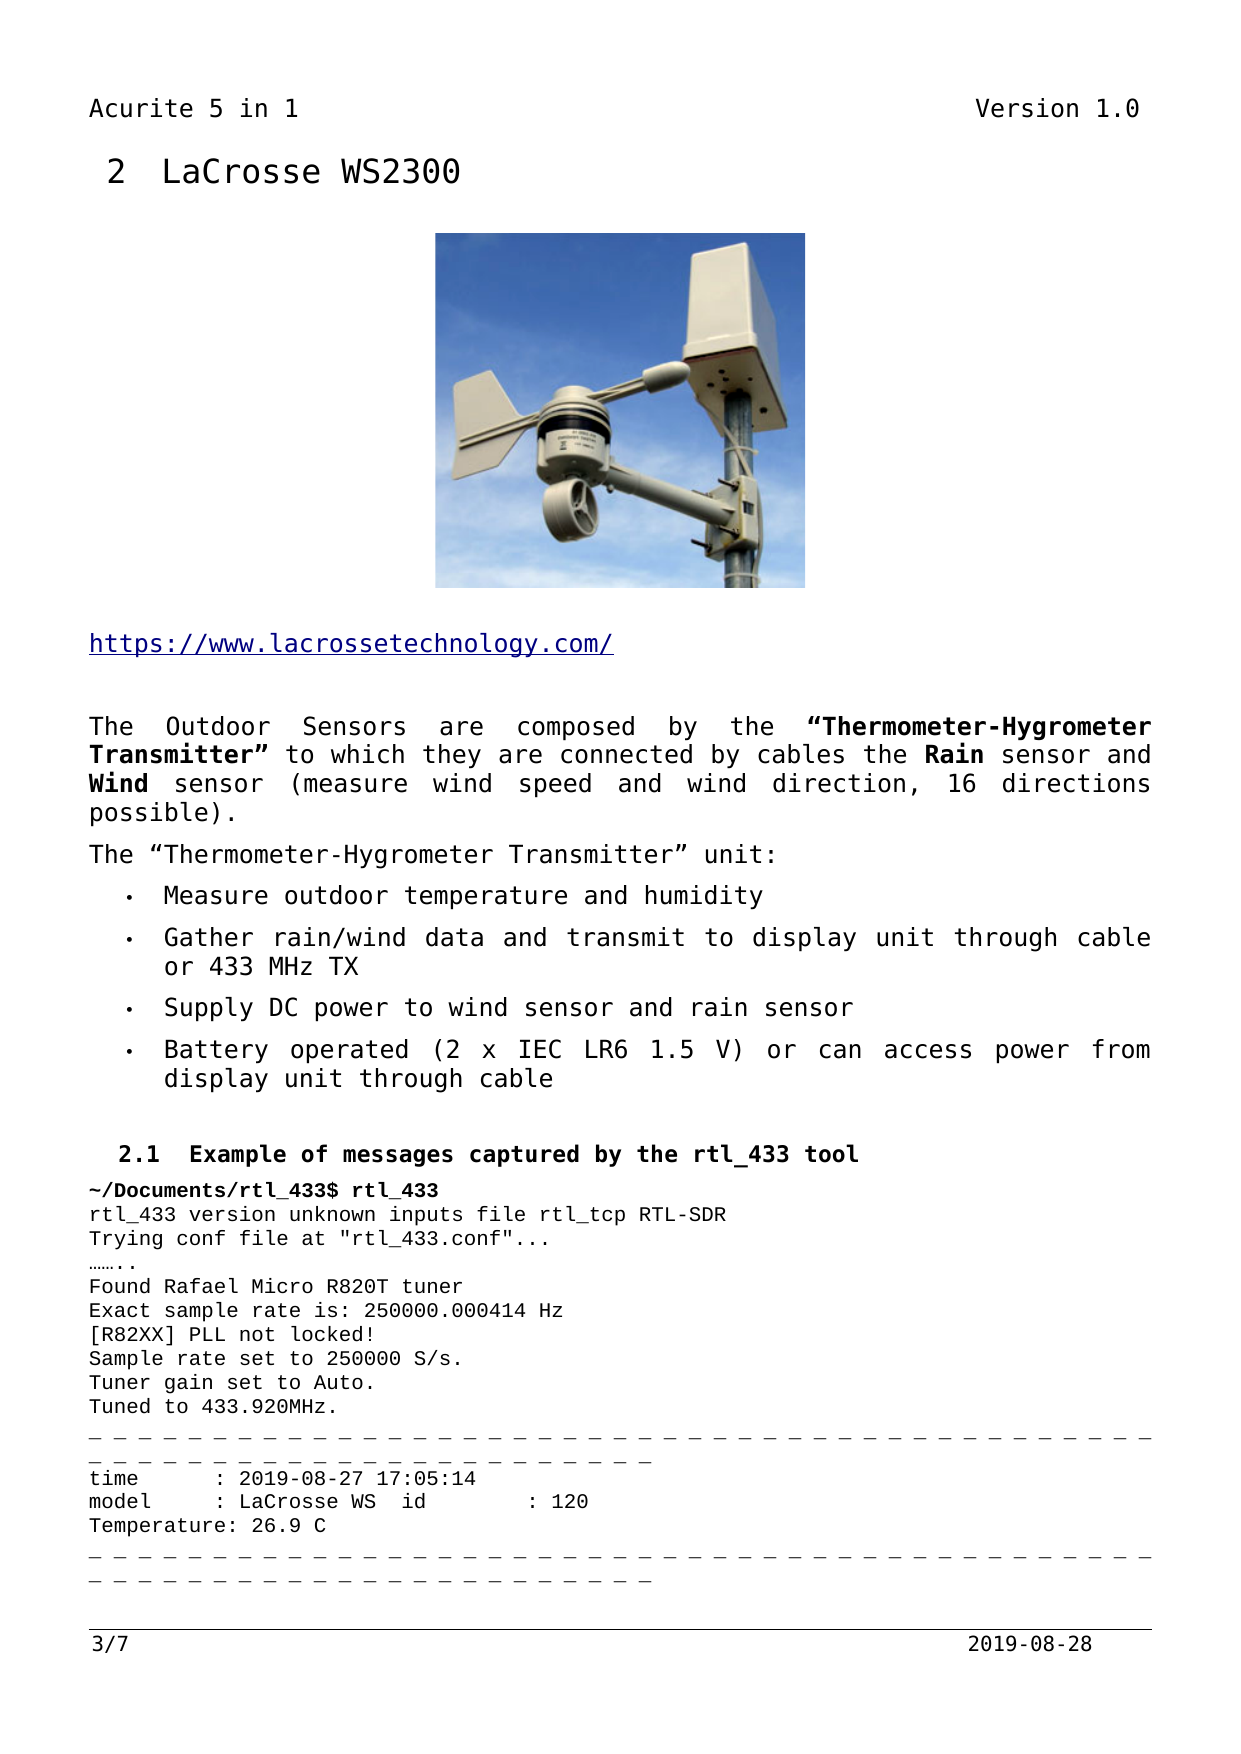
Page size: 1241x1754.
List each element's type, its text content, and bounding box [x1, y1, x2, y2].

text _ _ _ _ _ _ _ _ _ _ _ _ _ _ _ _ _ _ _ _ _ _ _ _ _ _ _ _ _ _ _ _ _ _ _ _ _ _ _ _ _ _ _ _ _ _ _ _ _ _ _ _ _ _ _ _ _ _ _ _ _ _ _ _ _ _ [88, 1419, 1152, 1467]
text Tuned to 433.920MHz. [88, 1396, 1152, 1419]
text The Outdoor Sensors are composed by the “Thermometer-Hygrometer Transmitter” to which they are connected by cables the Rain sensor and Wind sensor (measure wind speed and wind direction, 16 directions possible). [88, 712, 1152, 828]
text model : LaCrosse WS id : 120 [88, 1491, 1152, 1515]
text Temperature: 26.9 C [88, 1515, 1152, 1539]
text Sample rate set to 250000 S/s. [88, 1348, 1152, 1372]
text _ _ _ _ _ _ _ _ _ _ _ _ _ _ _ _ _ _ _ _ _ _ _ _ _ _ _ _ _ _ _ _ _ _ _ _ _ _ _ _ _ _ _ _ _ _ _ _ _ _ _ _ _ _ _ _ _ _ _ _ _ _ _ _ _ _ [88, 1539, 1152, 1587]
list Gather rain/wind data and transmit to display unit through cable or 433 MHz TX [126, 923, 1152, 981]
text rtl_433 version unknown inputs file rtl_tcp RTL-SDR [88, 1204, 1152, 1228]
picture [435, 233, 805, 588]
text The “Thermometer-Hygrometer Transmitter” unit: [88, 840, 1152, 869]
text Trying conf file at "rtl_433.conf"... [88, 1228, 1152, 1252]
text Exact sample rate is: 250000.000414 Hz [88, 1300, 1152, 1324]
subtitle LaCrosse WS2300 [106, 153, 1152, 192]
text time : 2019-08-27 17:05:14 [88, 1467, 1152, 1491]
text ~/Documents/rtl_433$ rtl_433 [88, 1180, 1152, 1204]
list Battery operated (2 x IEC LR6 1.5 V) or can access power from display unit through cable [126, 1035, 1152, 1093]
list Supply DC power to wind sensor and rain sensor [126, 994, 1152, 1023]
text Found Rafael Micro R820T tuner [88, 1276, 1152, 1300]
text https://www.lacrossetechnology.com/ [88, 629, 1152, 658]
text [R82XX] PLL not locked! [88, 1324, 1152, 1348]
text …….. [88, 1252, 1152, 1276]
list Measure outdoor temperature and humidity [126, 882, 1152, 911]
subtitle Example of messages captured by the rtl_433 tool [118, 1130, 1152, 1167]
text Tuner gain set to Auto. [88, 1372, 1152, 1396]
